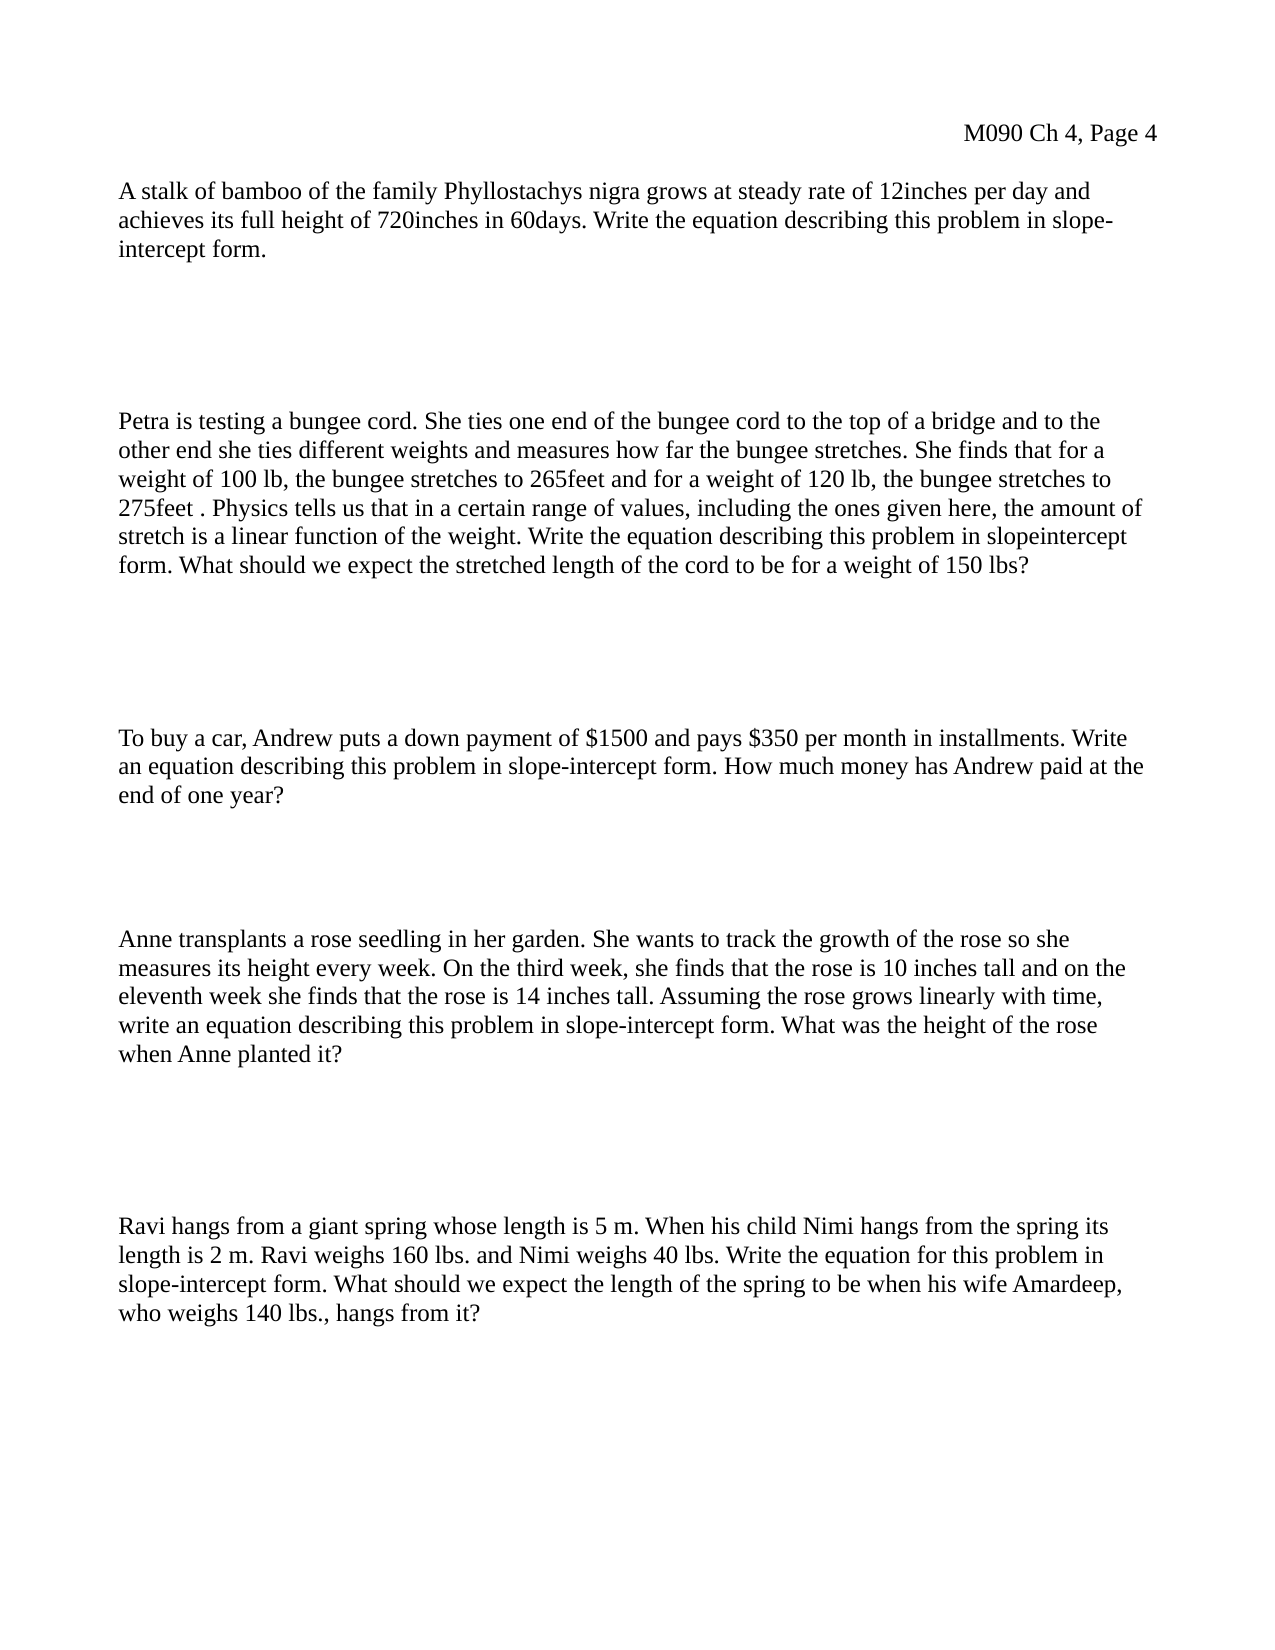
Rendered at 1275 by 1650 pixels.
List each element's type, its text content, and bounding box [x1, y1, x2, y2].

text Anne transplants a rose seedling in her garden. She wants to track the growth of the rose so she measures its height every week. On the third week, she finds that the rose is 10 inches tall and on the eleventh week she finds that the rose is 14 inches tall. Assuming the rose grows linearly with time, write an equation describing this problem in slope-intercept form. What was the height of the rose when Anne planted it? [118, 924, 1157, 1068]
text A stalk of bamboo of the family Phyllostachys nigra grows at steady rate of 12inches per day and achieves its full height of 720inches in 60days. Write the equation describing this problem in slope-intercept form. [118, 176, 1157, 263]
text To buy a car, Andrew puts a down payment of $1500 and pays $350 per month in installments. Write an equation describing this problem in slope-intercept form. How much money has Andrew paid at the end of one year? [118, 723, 1157, 809]
text Petra is testing a bungee cord. She ties one end of the bungee cord to the top of a bridge and to the other end she ties different weights and measures how far the bungee stretches. She finds that for a weight of 100 lb, the bungee stretches to 265feet and for a weight of 120 lb, the bungee stretches to 275feet . Physics tells us that in a certain range of values, including the ones given here, the amount of stretch is a linear function of the weight. Write the equation describing this problem in slopeintercept form. What should we expect the stretched length of the cord to be for a weight of 150 lbs? [118, 406, 1157, 579]
text Ravi hangs from a giant spring whose length is 5 m. When his child Nimi hangs from the spring its length is 2 m. Ravi weighs 160 lbs. and Nimi weighs 40 lbs. Write the equation for this problem in slope-intercept form. What should we expect the length of the spring to be when his wife Amardeep, who weighs 140 lbs., hangs from it? [118, 1211, 1157, 1326]
